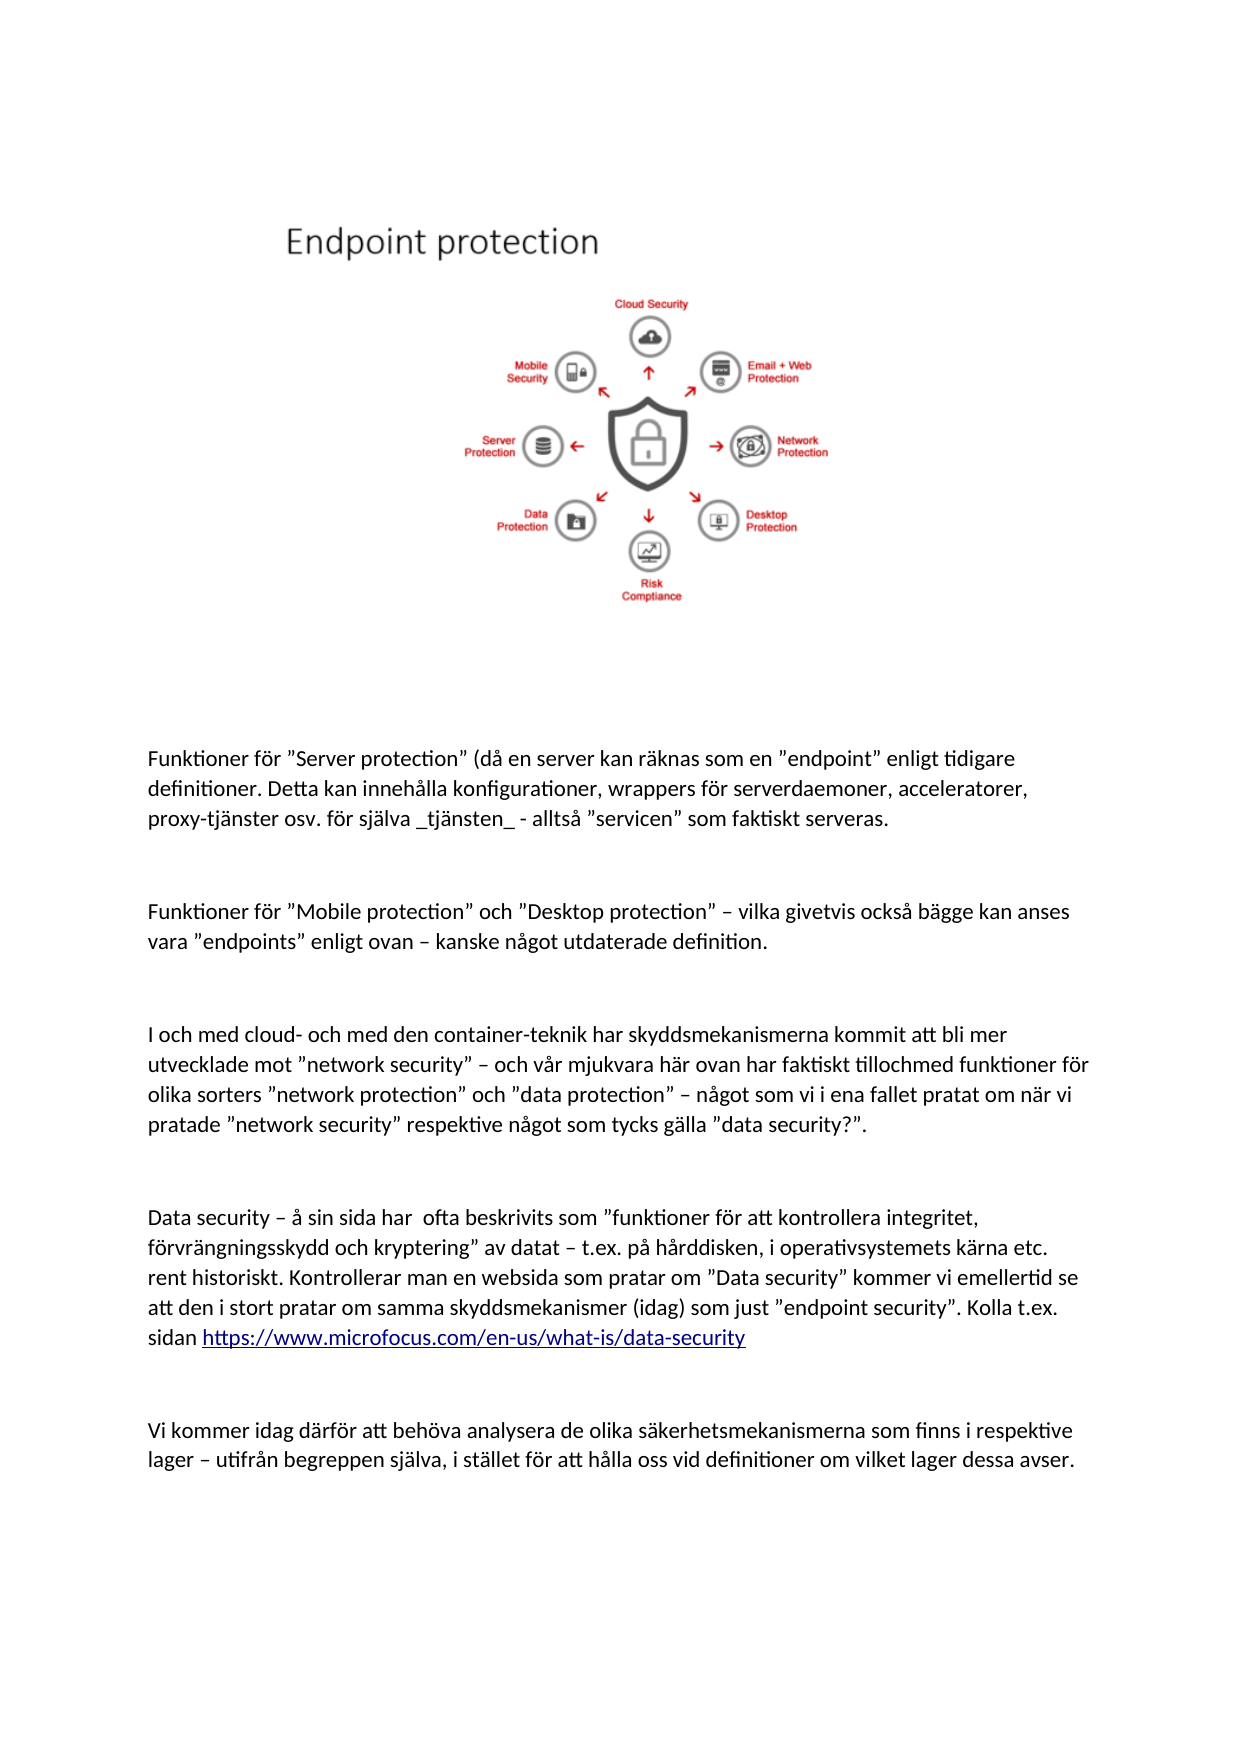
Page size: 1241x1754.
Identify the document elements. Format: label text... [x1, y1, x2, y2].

text Funktioner för ”Server protection” (då en server kan räknas som en ”endpoint” enligt tidigare definitioner. Detta kan innehålla konfigurationer, wrappers för serverdaemoner, acceleratorer, proxy-tjänster osv. för själva _tjänsten_ - alltså ”servicen” som faktiskt serveras. [148, 744, 1093, 832]
text Vi kommer idag därför att behöva analysera de olika säkerhetsmekanismerna som finns i respektive lager – utifrån begreppen själva, i stället för att hålla oss vid definitioner om vilket lager dessa avser. [148, 1416, 1093, 1474]
text I och med cloud- och med den container-teknik har skyddsmekanismerna kommit att bli mer utvecklade mot ”network security” – och vår mjukvara här ovan har faktiskt tillochmed funktioner för olika sorters ”network protection” och ”data protection” – något som vi i ena fallet pratat om när vi pratade ”network security” respektive något som tycks gälla ”data security?”. [148, 1020, 1093, 1138]
text Funktioner för ”Mobile protection” och ”Desktop protection” – vilka givetvis också bägge kan anses vara ”endpoints” enligt ovan – kanske något utdaterade definition. [148, 897, 1093, 955]
text Data security – å sin sida har ofta beskrivits som ”funktioner för att kontrollera integritet, förvrängningsskydd och kryptering” av datat – t.ex. på hårddisken, i operativsystemets kärna etc. rent historiskt. Kontrollerar man en websida som pratar om ”Data security” kommer vi emellertid se att den i stort pratar om samma skyddsmekanismer (idag) som just ”endpoint security”. Kolla t.ex. sidan https://www.microfocus.com/en-us/what-is/data-security [148, 1203, 1093, 1351]
